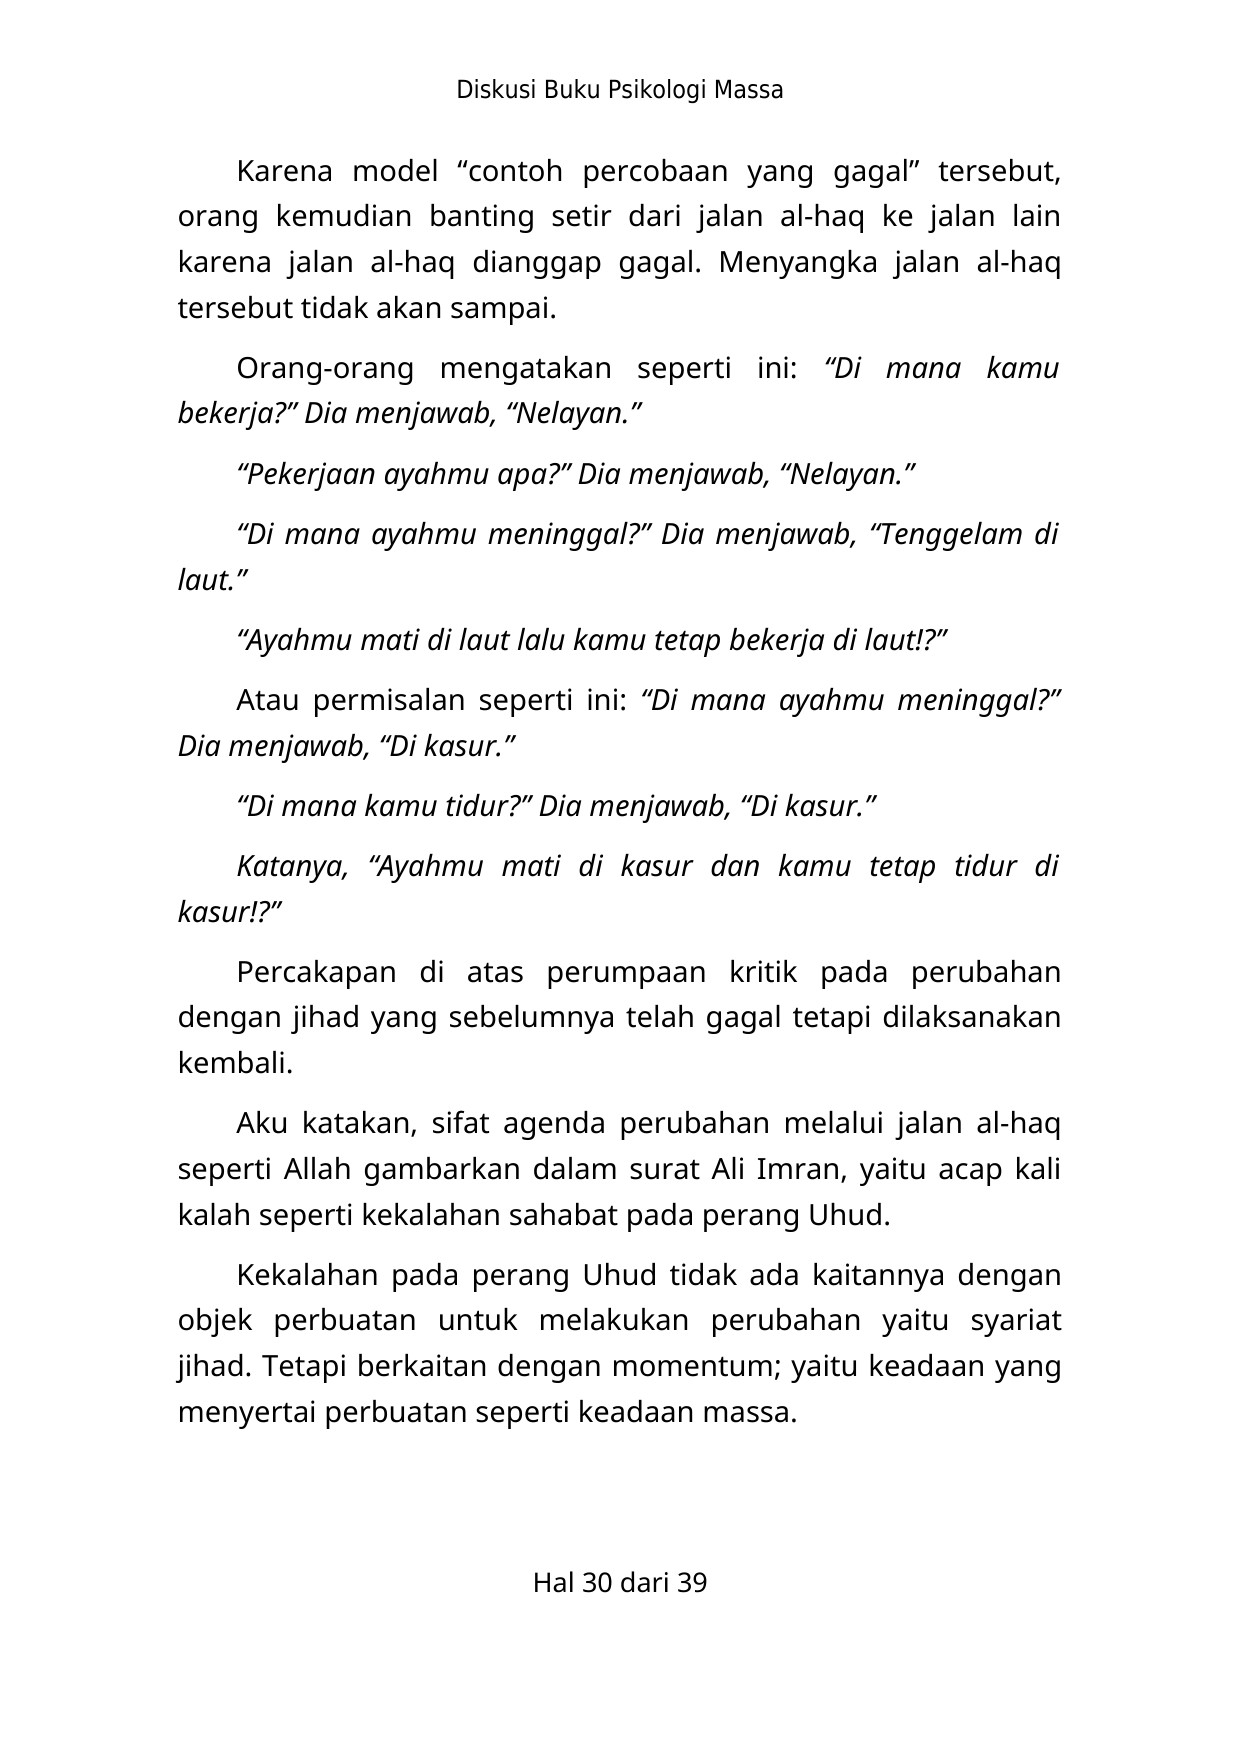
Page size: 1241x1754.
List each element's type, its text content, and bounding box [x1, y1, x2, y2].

text Atau permisalan seperti ini: “Di mana ayahmu meninggal?” Dia menjawab, “Di kasur.” [177, 679, 1063, 764]
text “Ayahmu mati di laut lalu kamu tetap bekerja di laut!?” [177, 619, 1063, 659]
text “Di mana ayahmu meninggal?” Dia menjawab, “Tenggelam di laut.” [177, 513, 1063, 598]
text Aku katakan, sifat agenda perubahan melalui jalan al-haq seperti Allah gambarkan dalam surat Ali Imran, yaitu acap kali kalah seperti kekalahan sahabat pada perang Uhud. [177, 1102, 1063, 1233]
text Katanya, “Ayahmu mati di kasur dan kamu tetap tidur di kasur!?” [177, 845, 1063, 931]
text Karena model “contoh percobaan yang gagal” tersebut, orang kemudian banting setir dari jalan al-haq ke jalan lain karena jalan al-haq dianggap gagal. Menyangka jalan al-haq tersebut tidak akan sampai. [177, 150, 1063, 327]
text Kekalahan pada perang Uhud tidak ada kaitannya dengan objek perbuatan untuk melakukan perubahan yaitu syariat jihad. Tetapi berkaitan dengan momentum; yaitu keadaan yang menyertai perbuatan seperti keadaan massa. [177, 1254, 1063, 1431]
text Percakapan di atas perumpaan kritik pada perubahan dengan jihad yang sebelumnya telah gagal tetapi dilaksanakan kembali. [177, 951, 1063, 1082]
text “Di mana kamu tidur?” Dia menjawab, “Di kasur.” [177, 785, 1063, 825]
text Orang-orang mengatakan seperti ini: “Di mana kamu bekerja?” Dia menjawab, “Nelayan.” [177, 347, 1063, 432]
text “Pekerjaan ayahmu apa?” Dia menjawab, “Nelayan.” [177, 453, 1063, 493]
